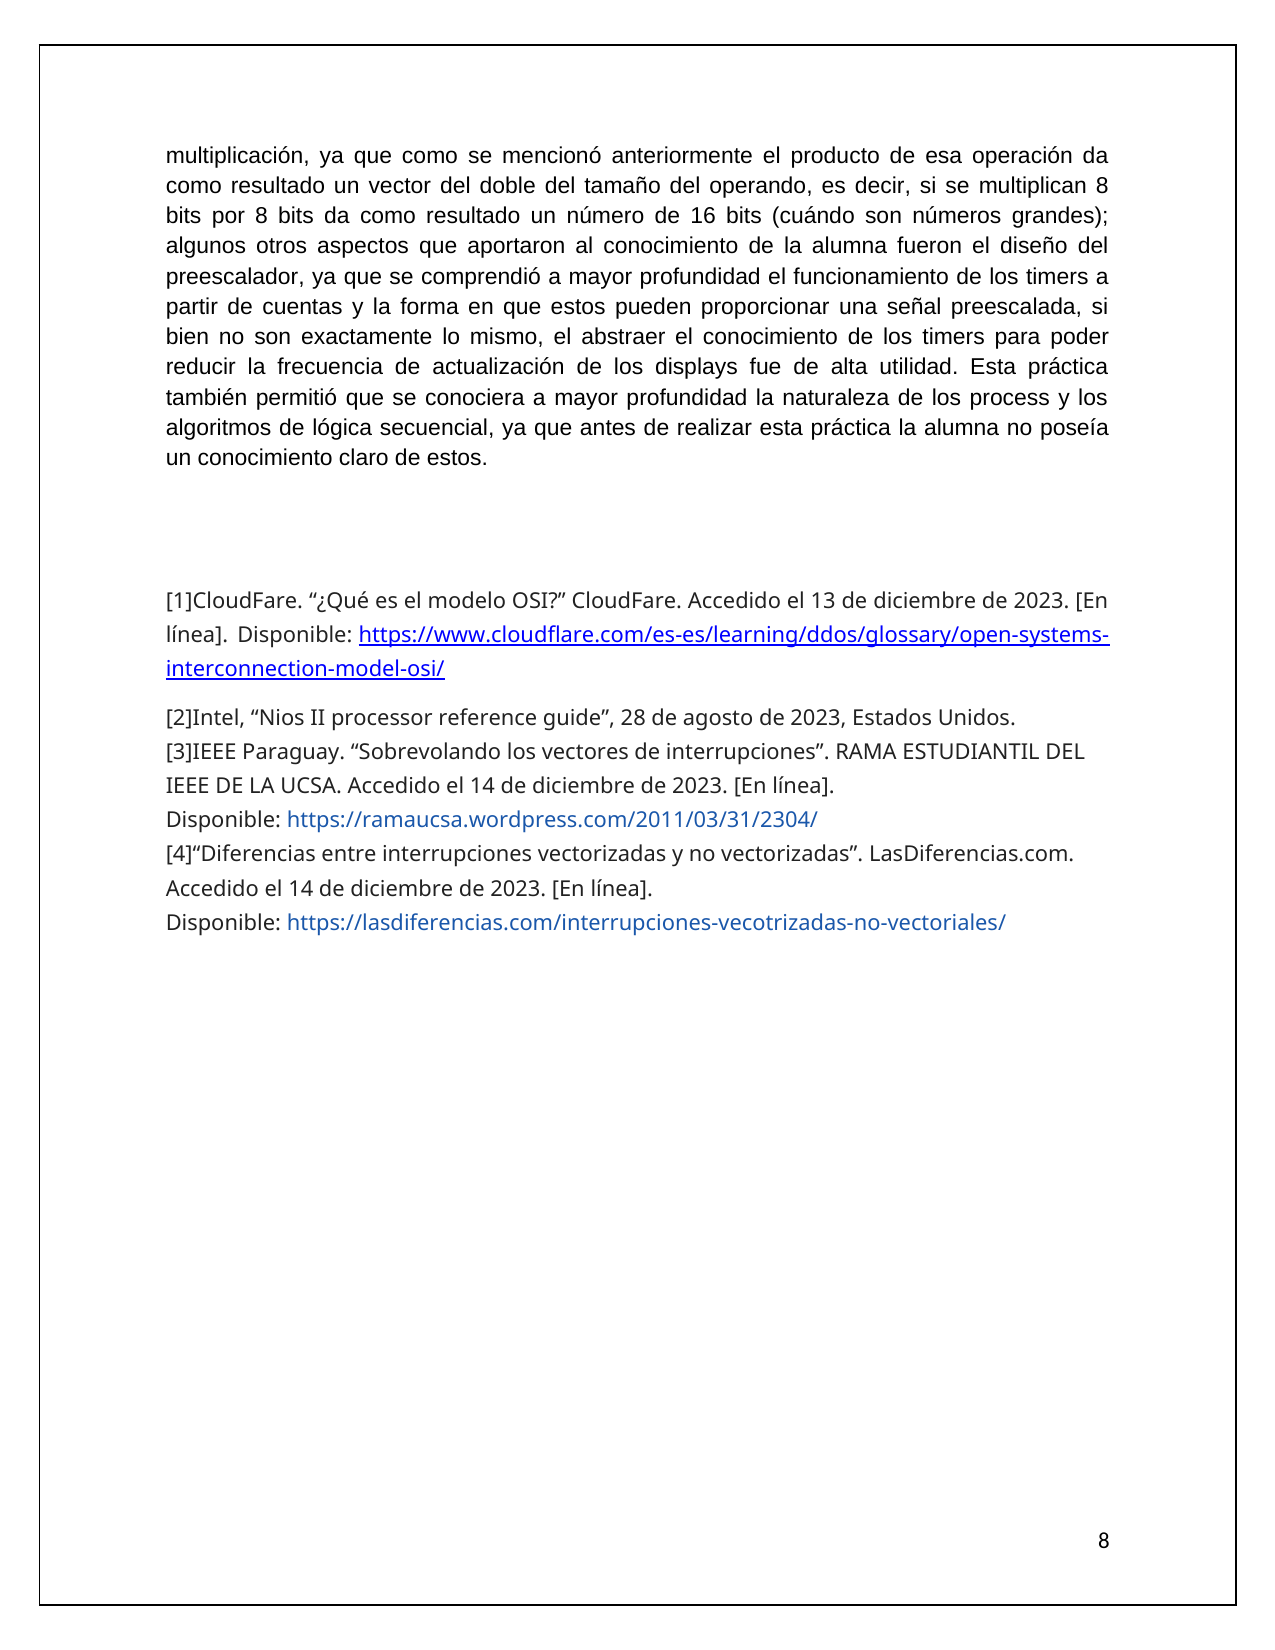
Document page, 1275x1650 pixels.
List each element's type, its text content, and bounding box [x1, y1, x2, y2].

text [4]“Diferencias entre interrupciones vectorizadas y no vectorizadas”. LasDiferencias.com. Accedido el 14 de diciembre de 2023. [En línea]. Disponible: https://lasdiferencias.com/interrupciones-vecotrizadas-no-vectoriales/ [166, 838, 1109, 936]
text [3]IEEE Paraguay. “Sobrevolando los vectores de interrupciones”. RAMA ESTUDIANTIL DEL IEEE DE LA UCSA. Accedido el 14 de diciembre de 2023. [En línea]. Disponible: https://ramaucsa.wordpress.com/2011/03/31/2304/ [166, 736, 1109, 834]
text multiplicación, ya que como se mencionó anteriormente el producto de esa operación da como resultado un vector del doble del tamaño del operando, es decir, si se multiplican 8 bits por 8 bits da como resultado un número de 16 bits (cuándo son números grandes); algunos otros aspectos que aportaron al conocimiento de la alumna fueron el diseño del preescalador, ya que se comprendió a mayor profundidad el funcionamiento de los timers a partir de cuentas y la forma en que estos pueden proporcionar una señal preescalada, si bien no son exactamente lo mismo, el abstraer el conocimiento de los timers para poder reducir la frecuencia de actualización de los displays fue de alta utilidad. Esta práctica también permitió que se conociera a mayor profundidad la naturaleza de los process y los algoritmos de lógica secuencial, ya que antes de realizar esta práctica la alumna no poseía un conocimiento claro de estos. [166, 142, 1109, 470]
text [1]CloudFare. “¿Qué es el modelo OSI?” CloudFare. Accedido el 13 de diciembre de 2023. [En línea]. Disponible: https://www.cloudflare.com/es-es/learning/ddos/glossary/open-systems-interconnection-model-osi/ [166, 584, 1109, 683]
text [2]Intel, “Nios II processor reference guide”, 28 de agosto de 2023, Estados Unidos. [166, 702, 1109, 731]
